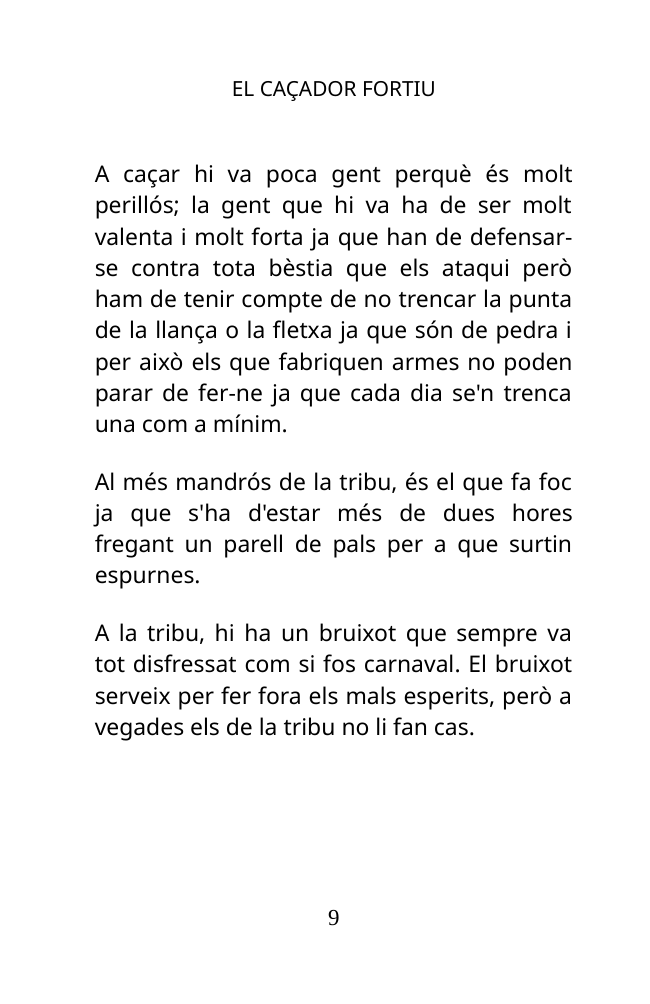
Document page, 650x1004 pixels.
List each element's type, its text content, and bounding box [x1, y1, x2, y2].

text A caçar hi va poca gent perquè és molt perillós; la gent que hi va ha de ser molt valenta i molt forta ja que han de defensar-se contra tota bèstia que els ataqui però ham de tenir compte de no trencar la punta de la llança o la fletxa ja que són de pedra i per això els que fabriquen armes no poden parar de fer-ne ja que cada dia se'n trenca una com a mínim. [94, 158, 573, 439]
text Al més mandrós de la tribu, és el que fa foc ja que s'ha d'estar més de dues hores fregant un parell de pals per a que surtin espurnes. [94, 466, 573, 591]
text A la tribu, hi ha un bruixot que sempre va tot disfressat com si fos carnaval. El bruixot serveix per fer fora els mals esperits, però a vegades els de la tribu no li fan cas. [94, 617, 573, 742]
